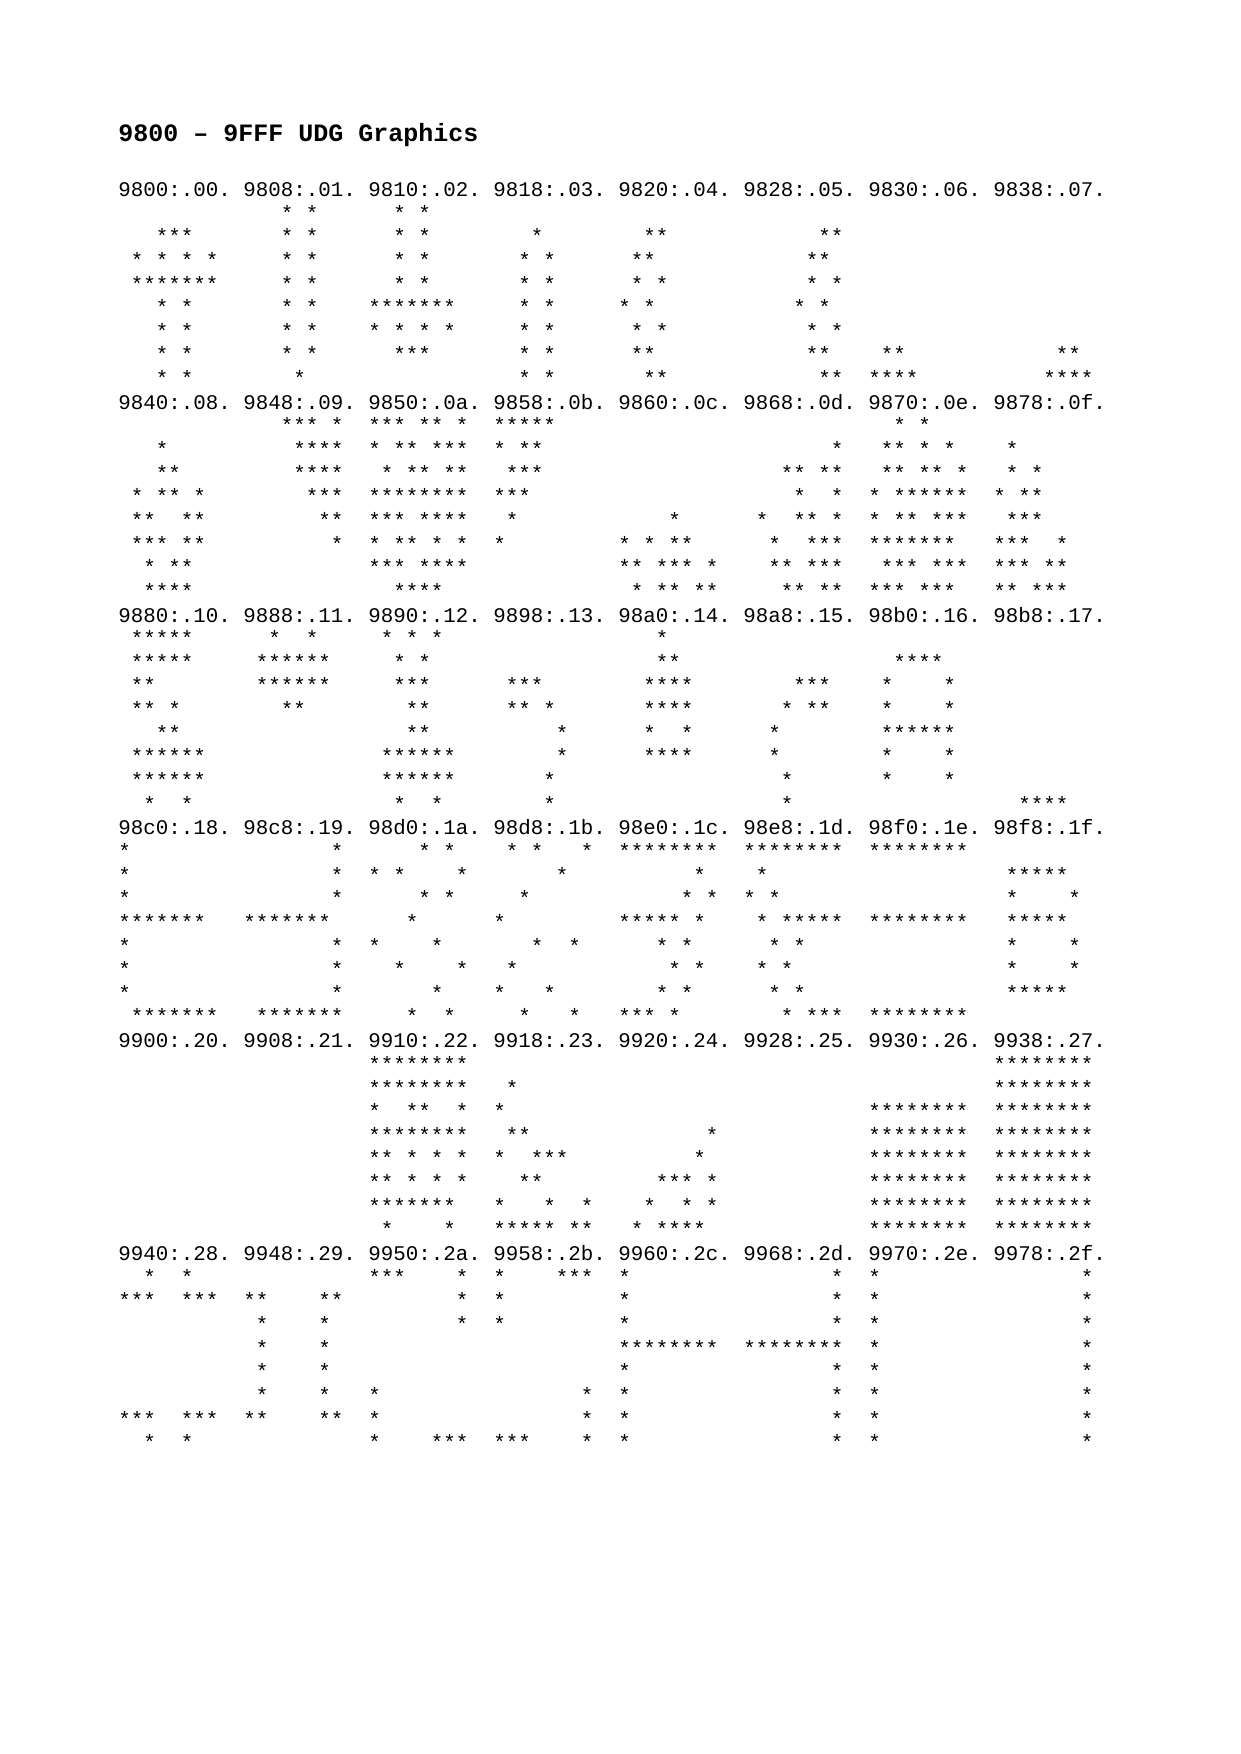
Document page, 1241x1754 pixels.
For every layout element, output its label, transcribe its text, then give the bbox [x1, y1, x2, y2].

text * ** *** **** ** *** * ** *** *** *** *** ** [118, 557, 1122, 581]
text ** ** ** *** **** * * * ** * * ** *** *** [118, 510, 1122, 534]
text ******* ******* * * * * *** * * *** ******** [118, 1007, 1122, 1030]
text * * * * * * * * * ***** [118, 983, 1122, 1007]
text ** ****** *** *** **** *** * * [118, 676, 1122, 699]
text * * * * * * * * * * ** ** [118, 250, 1122, 273]
text * ** * * ******** ******** [118, 1101, 1122, 1125]
text 9940:.28. 9948:.29. 9950:.2a. 9958:.2b. 9960:.2c. 9968:.2d. 9970:.2e. 9978:.2f. [118, 1243, 1122, 1267]
text ****** ****** * * * * [118, 770, 1122, 794]
text *** * *** ** * ***** * * [118, 415, 1122, 439]
text *** * * * * * ** ** [118, 226, 1122, 250]
text ******* * * * * * * ******** ******** [118, 1196, 1122, 1219]
text ** **** * ** ** *** ** ** ** ** * * * [118, 463, 1122, 486]
text ** ** * * * * ****** [118, 723, 1122, 746]
text **** **** * ** ** ** ** *** *** ** *** [118, 581, 1122, 604]
text * * * * * * * * [118, 1314, 1122, 1338]
text * * * * * ** ** **** **** [118, 368, 1122, 392]
text ** * * * * *** * ******** ******** [118, 1148, 1122, 1172]
text ****** ****** * **** * * * [118, 746, 1122, 770]
text 98c0:.18. 98c8:.19. 98d0:.1a. 98d8:.1b. 98e0:.1c. 98e8:.1d. 98f0:.1e. 98f8:.1f. [118, 817, 1122, 841]
text * * ***** ** * **** ******** ******** [118, 1219, 1122, 1243]
text ** * ** ** ** * **** * ** * * [118, 699, 1122, 723]
text * * * * * * * * * * * * * * [118, 321, 1122, 344]
text * * * * * * * * * * * * [118, 936, 1122, 959]
text 9800:.00. 9808:.01. 9810:.02. 9818:.03. 9820:.04. 9828:.05. 9830:.06. 9838:.07. [118, 179, 1122, 203]
text * * * * * * * * [118, 1385, 1122, 1408]
text * * * *** *** * * * * * [118, 1432, 1122, 1456]
text * * *** * * *** * * * * [118, 1267, 1122, 1290]
text 9840:.08. 9848:.09. 9850:.0a. 9858:.0b. 9860:.0c. 9868:.0d. 9870:.0e. 9878:.0f. [118, 392, 1122, 415]
text ******* ******* * * ***** * * ***** ******** ***** [118, 912, 1122, 936]
text * * * * *** * * ** ** ** ** [118, 344, 1122, 368]
text * * ******** ******** * * [118, 1338, 1122, 1361]
text ** * * * ** *** * ******** ******** [118, 1172, 1122, 1196]
text ******** ** * ******** ******** [118, 1125, 1122, 1148]
text * * * * ******* * * * * * * [118, 297, 1122, 321]
text *** *** ** ** * * * * * * [118, 1290, 1122, 1314]
text ******** ******** [118, 1054, 1122, 1077]
text ******* * * * * * * * * * * [118, 273, 1122, 297]
text * * * * * * * * * * * [118, 959, 1122, 983]
text * * * * * * [118, 1361, 1122, 1385]
text * **** * ** *** * ** * ** * * * [118, 439, 1122, 463]
text ***** ****** * * ** **** [118, 652, 1122, 676]
text * * * * * * * ******** ******** ******** [118, 841, 1122, 865]
text *** *** ** ** * * * * * * [118, 1408, 1122, 1432]
text * * * * * * **** [118, 794, 1122, 817]
subtitle 9800 – 9FFF UDG Graphics [118, 121, 1122, 149]
text *** ** * * ** * * * * * ** * *** ******* *** * [118, 534, 1122, 557]
text 9880:.10. 9888:.11. 9890:.12. 9898:.13. 98a0:.14. 98a8:.15. 98b0:.16. 98b8:.17. [118, 604, 1122, 628]
text * * * * * * * * * * * [118, 888, 1122, 912]
text ******** * ******** [118, 1077, 1122, 1101]
text 9900:.20. 9908:.21. 9910:.22. 9918:.23. 9920:.24. 9928:.25. 9930:.26. 9938:.27. [118, 1030, 1122, 1054]
text * * * * * * * * ***** [118, 865, 1122, 888]
text * * * * [118, 203, 1122, 226]
text ***** * * * * * * [118, 628, 1122, 652]
text * ** * *** ******** *** * * * ****** * ** [118, 486, 1122, 510]
